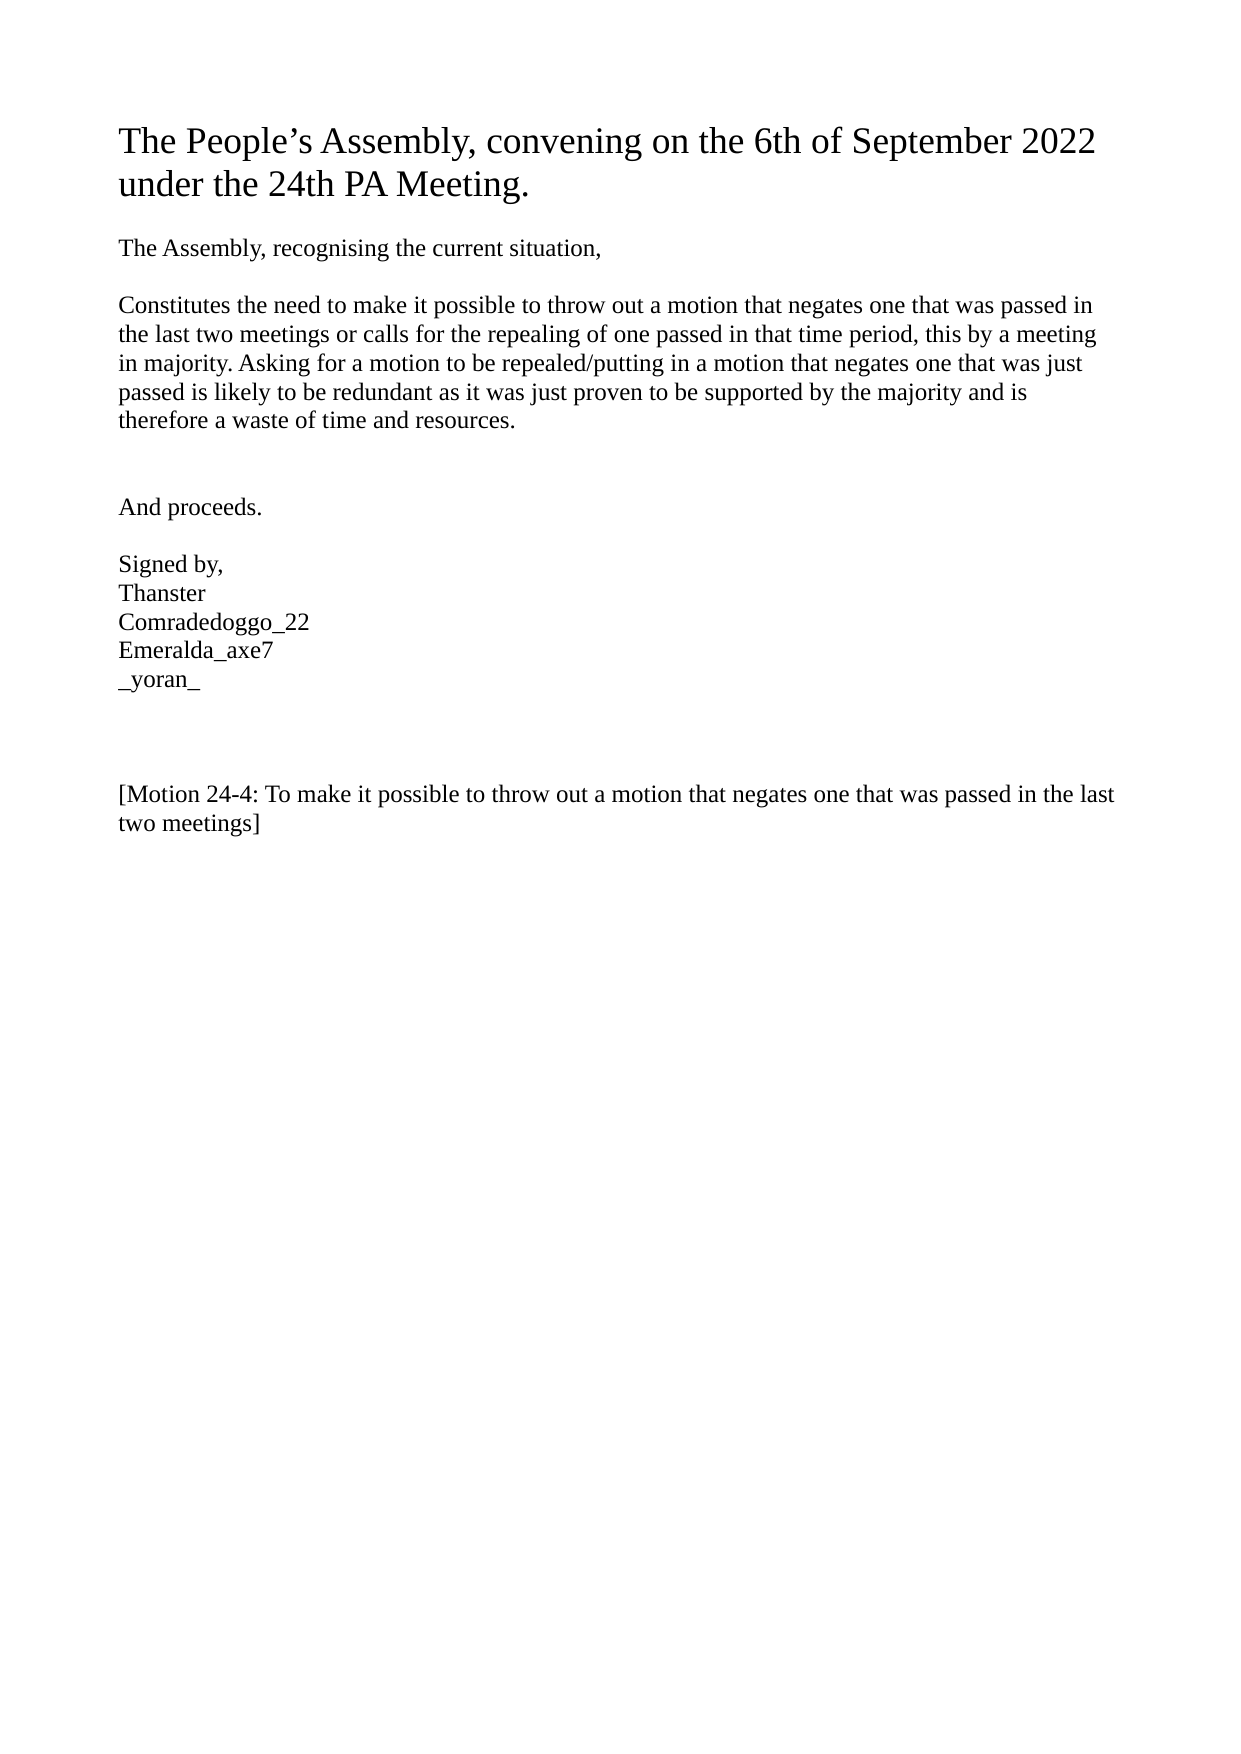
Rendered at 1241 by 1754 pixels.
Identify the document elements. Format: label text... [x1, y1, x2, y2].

text Thanster [118, 578, 1122, 607]
text And proceeds. [118, 492, 1122, 521]
text Signed by, [118, 549, 1122, 578]
text Emeralda_axe7 [118, 636, 1122, 664]
text [Motion 24-4: To make it possible to throw out a motion that negates one that was passed in the last two meetings] [118, 779, 1122, 837]
text _yoran_ [118, 664, 1122, 693]
text Constitutes the need to make it possible to throw out a motion that negates one that was passed in the last two meetings or calls for the repealing of one passed in that time period, this by a meeting in majority. Asking for a motion to be repealed/putting in a motion that negates one that was just passed is likely to be redundant as it was just proven to be supported by the majority and is therefore a waste of time and resources. [118, 291, 1122, 434]
text The People’s Assembly, convening on the 6th of September 2022 under the 24th PA Meeting. [118, 118, 1122, 204]
text Comradedoggo_22 [118, 607, 1122, 636]
text The Assembly, recognising the current situation, [118, 233, 1122, 262]
